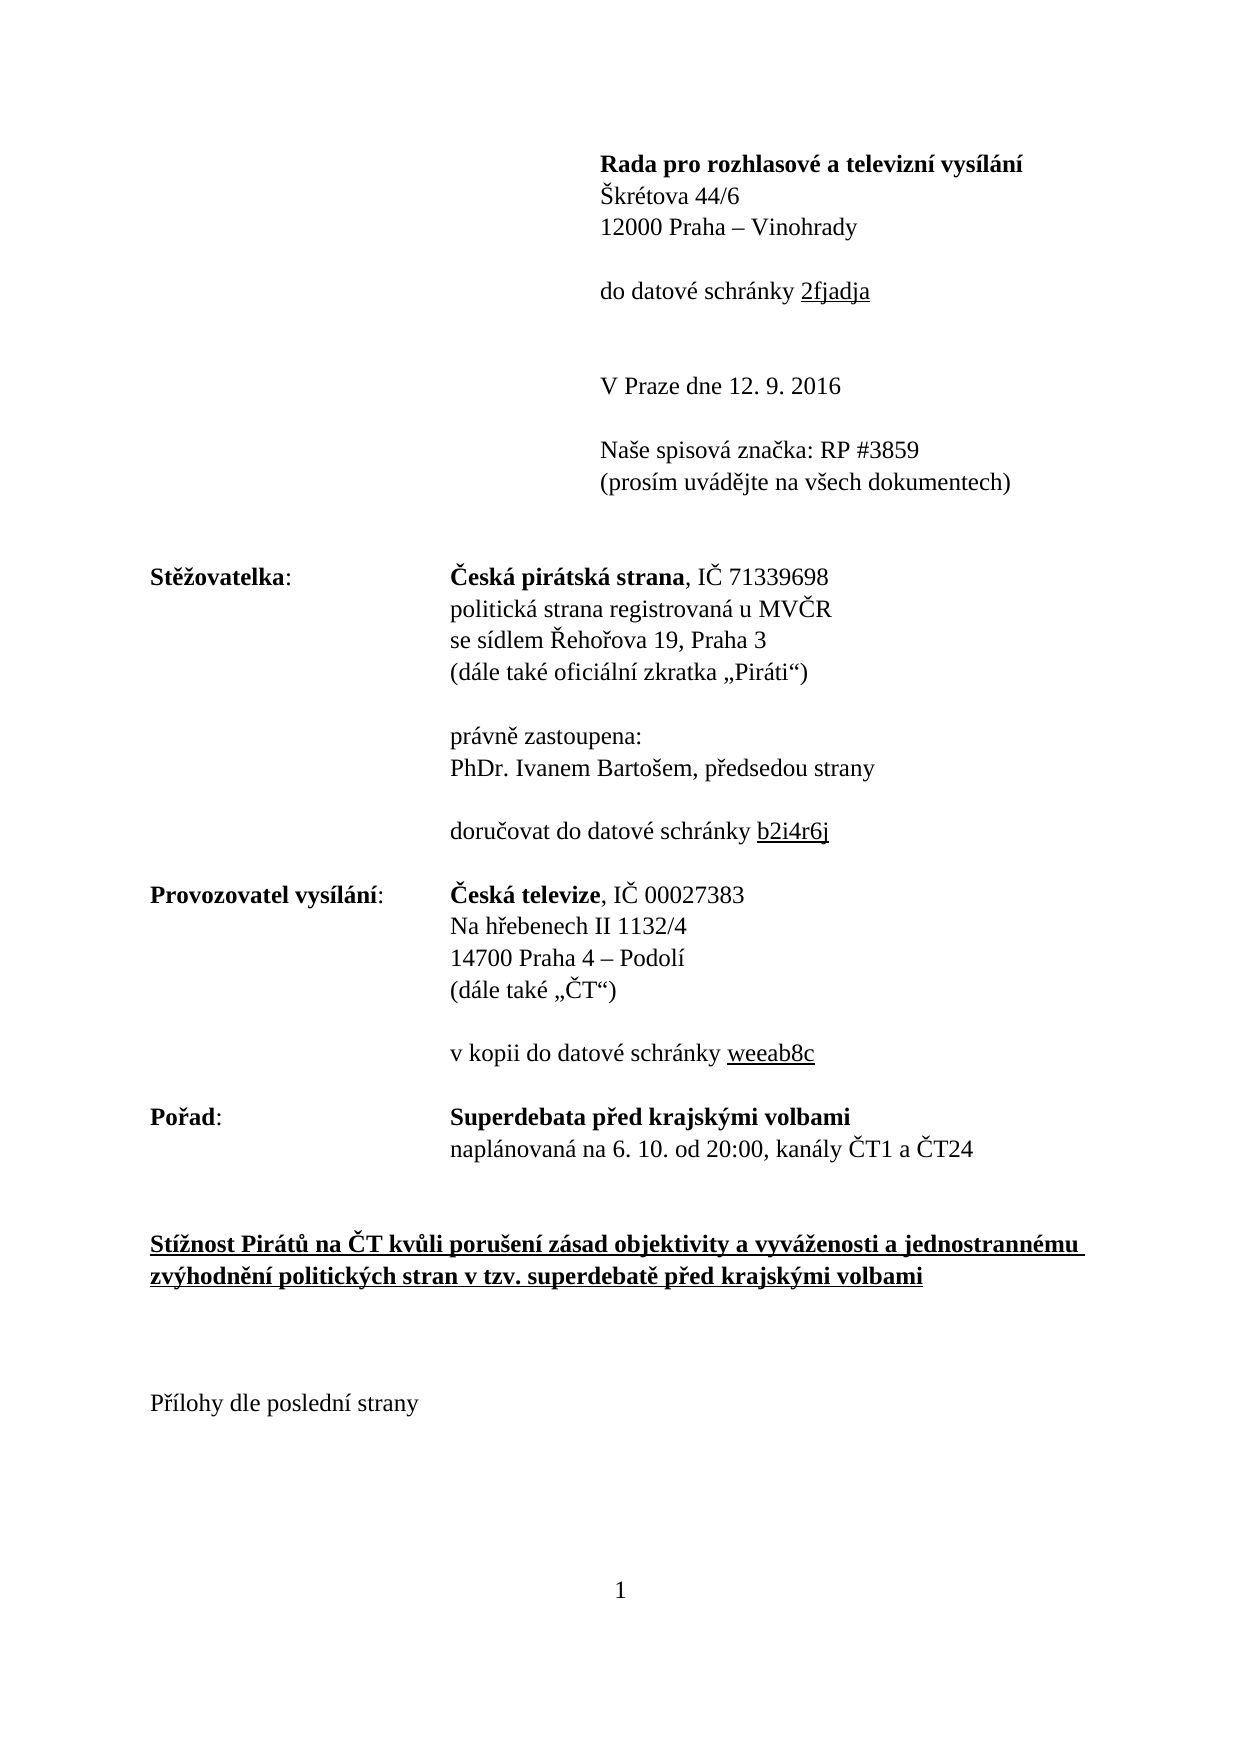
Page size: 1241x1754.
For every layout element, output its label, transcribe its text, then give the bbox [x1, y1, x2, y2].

text Na hřebenech II 1132/4 14700 Praha 4 – Podolí [450, 912, 1091, 972]
text naplánovaná na 6. 10. od 20:00, kanály ČT1 a ČT24 [150, 1135, 1091, 1163]
text V Praze dne 12. 9. 2016 [600, 372, 1091, 400]
text doručovat do datové schránky b2i4r6j [150, 817, 1091, 845]
text Provozovatel vysílání: Česká televize, IČ 00027383 [150, 881, 1091, 908]
text v kopii do datové schránky weeab8c [450, 1039, 1091, 1067]
text PhDr. Ivanem Bartošem, předsedou strany [150, 754, 1091, 781]
text se sídlem Řehořova 19, Praha 3 [150, 627, 1091, 654]
text (dále také „ČT“) [450, 976, 1091, 1004]
text politická strana registrovaná u MVČR [150, 595, 1091, 622]
text Stěžovatelka: Česká pirátská strana, IČ 71339698 [150, 563, 1091, 591]
text právně zastoupena: [150, 722, 1091, 749]
text Škrétova 44/6 12000 Praha – Vinohrady [600, 182, 1091, 241]
text Přílohy dle poslední strany [150, 1389, 1091, 1417]
text Pořad: Superdebata před krajskými volbami [150, 1103, 1091, 1131]
text Rada pro rozhlasové a televizní vysílání [600, 150, 1091, 178]
text (prosím uvádějte na všech dokumentech) [600, 468, 1091, 495]
text Naše spisová značka: RP #3859 [600, 436, 1091, 464]
text Stížnost Pirátů na ČT kvůli porušení zásad objektivity a vyváženosti a jednostrannému zvýhodnění politických stran v tzv. superdebatě před krajskými volbami [150, 1230, 1091, 1290]
text (dále také oficiální zkratka „Piráti“) [150, 658, 1091, 686]
text do datové schránky 2fjadja [600, 277, 1091, 305]
